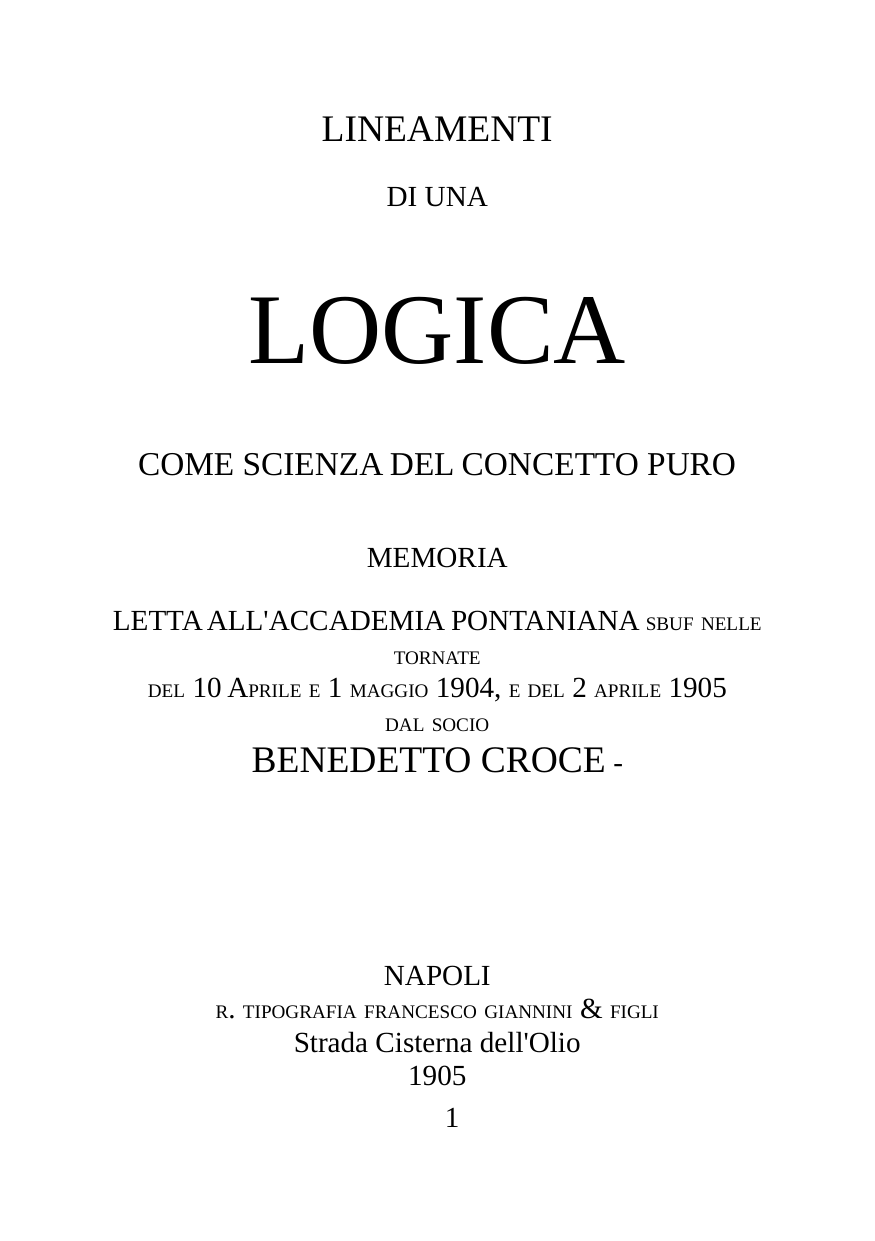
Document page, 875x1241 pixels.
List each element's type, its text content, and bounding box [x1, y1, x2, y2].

text Strada Cisterna dell'Olio [106, 1025, 768, 1058]
text DI UNA [106, 179, 768, 212]
text NAPOLI [106, 958, 768, 991]
text r. tipografia francesco giannini & figli [106, 991, 768, 1025]
text del 10 Aprile e 1 maggio 1904, e del 2 aprile 1905 [106, 670, 768, 704]
text COME SCIENZA DEL CONCETTO PURO [106, 444, 768, 482]
text BENEDETTO CROCE - [106, 737, 768, 781]
text LETTA ALL'ACCADEMIA PONTANIANA sbuf nelle tornate [106, 603, 768, 670]
text dal socio [106, 704, 768, 737]
text LOGICA [106, 271, 768, 386]
text LINEAMENTI [106, 106, 768, 149]
text 1905 [106, 1058, 768, 1092]
text MEMORIA [106, 541, 768, 574]
